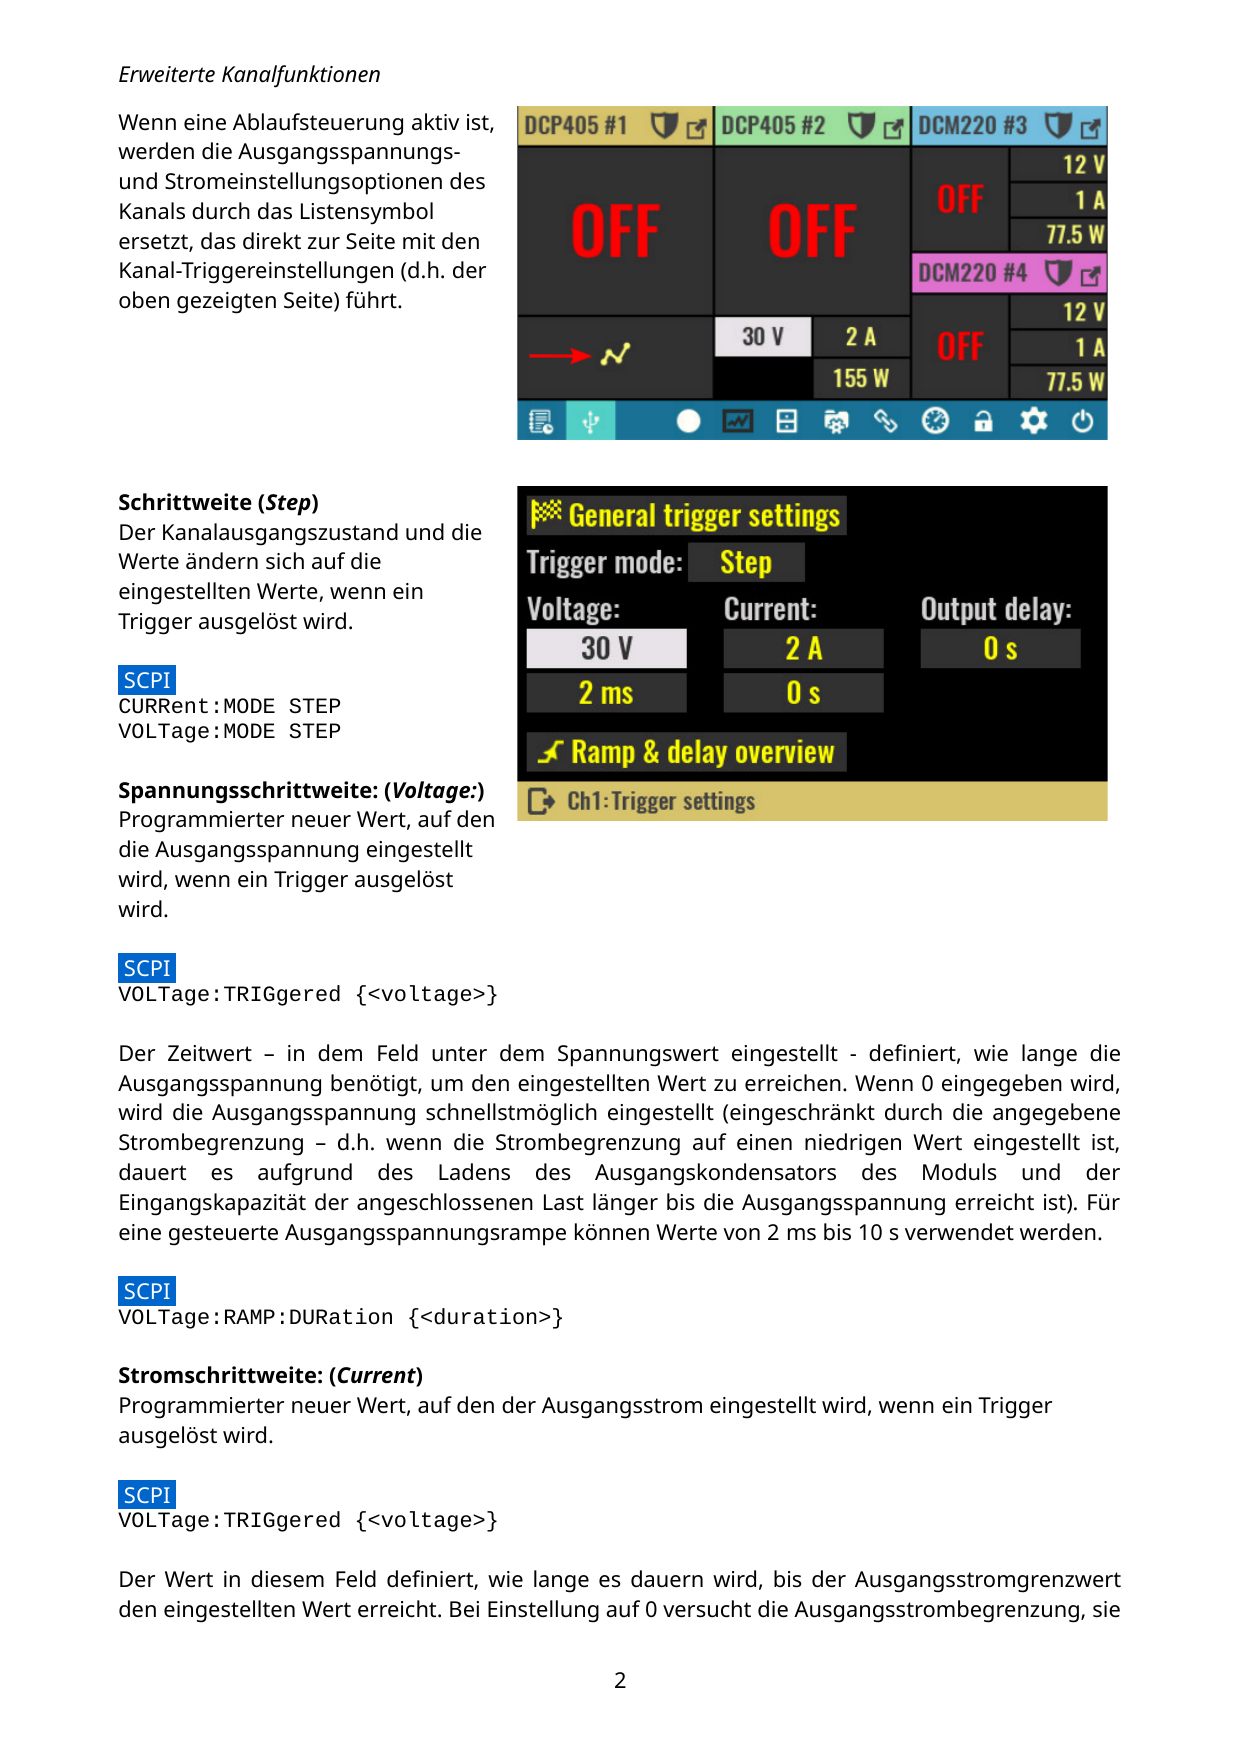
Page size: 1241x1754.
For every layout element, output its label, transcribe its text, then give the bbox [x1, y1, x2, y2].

picture [517, 486, 1108, 821]
table_header [502, 107, 1123, 457]
text VOLTage:TRIGgered {<voltage>} [118, 983, 1122, 1008]
text VOLTage:RAMP:DURation {<duration>} [118, 1306, 1122, 1331]
text Der Wert in diesem Feld definiert, wie lange es dauern wird, bis der Ausgangsstromgrenzwert den eingestellten Wert erreicht. Bei Einstellung auf 0 versucht die Ausgangsstrombegrenzung, sie [118, 1564, 1122, 1623]
table_header Wenn eine Ablaufsteuerung aktiv ist, werden die Ausgangsspannungs- und Stromeinstellungsoptionen des Kanals durch das Listensymbol ersetzt, das direkt zur Seite mit den Kanal-Triggereinstellungen (d.h. der oben gezeigten Seite) führt. [118, 107, 502, 457]
text Programmierter neuer Wert, auf den der Ausgangsstrom eingestellt wird, wenn ein Trigger ausgelöst wird. [118, 1390, 1122, 1450]
text SCPI [118, 953, 1122, 983]
table_header Schrittweite (Step) Der Kanalausgangszustand und die Werte ändern sich auf die eingestellten Werte, wenn ein Trigger ausgelöst wird. SCPI CURRent:MODE STEP VOLTage:MODE STEP Spannungsschrittweite: (Voltage:) Programmierter neuer Wert, auf den die Ausgangsspannung eingestellt wird, wenn ein Trigger ausgelöst wird. [118, 487, 502, 953]
text VOLTage:TRIGgered {<voltage>} [118, 1509, 1122, 1534]
text Stromschrittweite: (Current) [118, 1360, 1122, 1390]
text SCPI [118, 1276, 1122, 1306]
table_header [502, 487, 1123, 953]
text Der Zeitwert – in dem Feld unter dem Spannungswert eingestellt - definiert, wie lange die Ausgangsspannung benötigt, um den eingestellten Wert zu erreichen. Wenn 0 eingegeben wird, wird die Ausgangsspannung schnellstmöglich eingestellt (eingeschränkt durch die angegebene Strombegrenzung – d.h. wenn die Strombegrenzung auf einen niedrigen Wert eingestellt ist, dauert es aufgrund des Ladens des Ausgangskondensators des Moduls und der Eingangskapazität der angeschlossenen Last länger bis die Ausgangsspannung erreicht ist). Für eine gesteuerte Ausgangsspannungsrampe können Werte von 2 ms bis 10 s verwendet werden. [118, 1038, 1122, 1246]
picture [517, 106, 1108, 440]
text SCPI [118, 1479, 1122, 1509]
